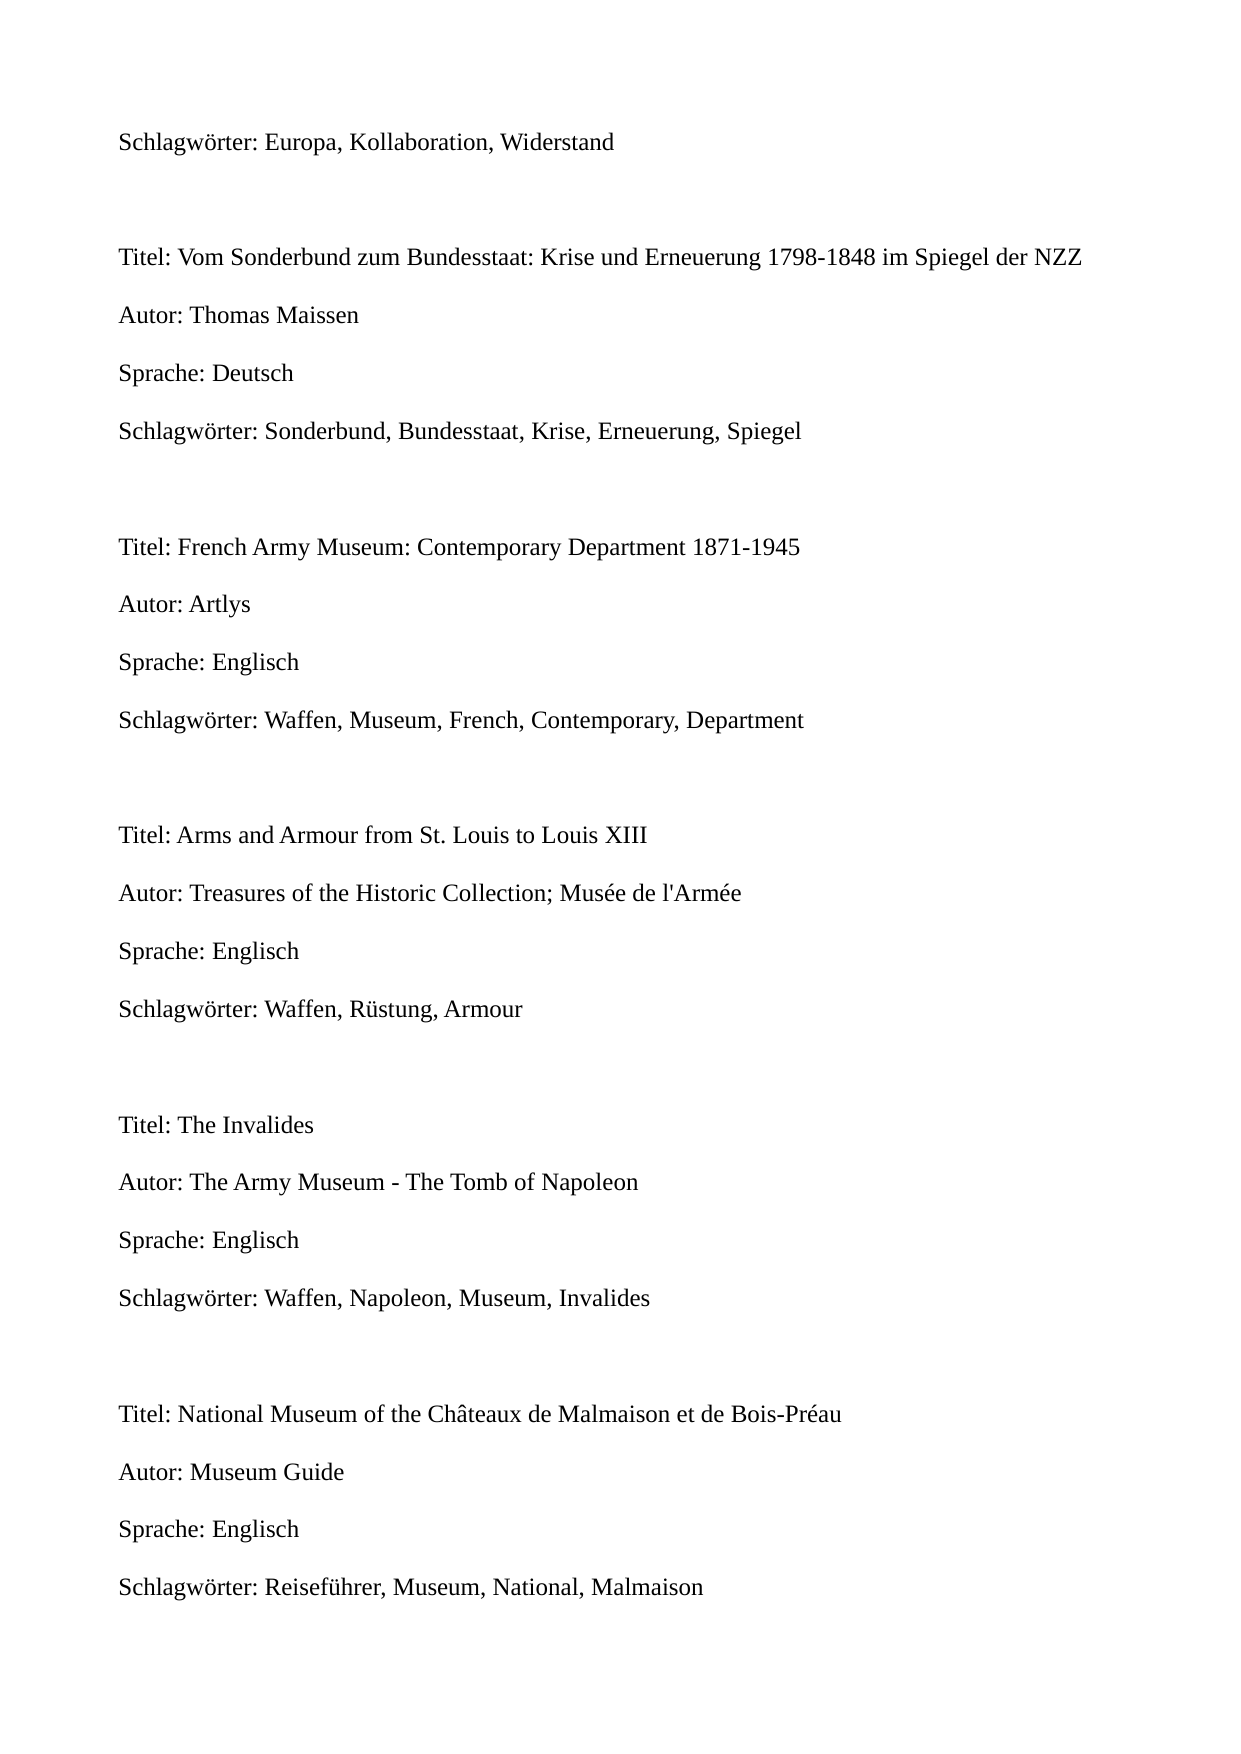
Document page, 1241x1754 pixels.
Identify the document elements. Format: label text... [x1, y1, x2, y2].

text Schlagwörter: Europa, Kollaboration, Widerstand [118, 118, 1122, 156]
text Autor: Thomas Maissen [118, 292, 1122, 329]
text Autor: Treasures of the Historic Collection; Musée de l'Armée [118, 870, 1122, 907]
text Sprache: Englisch [118, 1506, 1122, 1543]
text Titel: Vom Sonderbund zum Bundesstaat: Krise und Erneuerung 1798-1848 im Spiegel der NZZ [118, 234, 1122, 271]
text Autor: Museum Guide [118, 1448, 1122, 1485]
text Autor: The Army Museum - The Tomb of Napoleon [118, 1159, 1122, 1196]
text Titel: French Army Museum: Contemporary Department 1871-1945 [118, 523, 1122, 560]
text Schlagwörter: Waffen, Museum, French, Contemporary, Department [118, 696, 1122, 734]
text Autor: Artlys [118, 581, 1122, 618]
text Titel: The Invalides [118, 1101, 1122, 1138]
text Titel: Arms and Armour from St. Louis to Louis XIII [118, 812, 1122, 849]
text Schlagwörter: Waffen, Napoleon, Museum, Invalides [118, 1274, 1122, 1312]
text Sprache: Deutsch [118, 349, 1122, 387]
text Titel: National Museum of the Châteaux de Malmaison et de Bois-Préau [118, 1390, 1122, 1427]
text Sprache: Englisch [118, 1217, 1122, 1254]
text Schlagwörter: Waffen, Rüstung, Armour [118, 985, 1122, 1023]
text Schlagwörter: Reiseführer, Museum, National, Malmaison [118, 1563, 1122, 1601]
text Sprache: Englisch [118, 927, 1122, 965]
text Schlagwörter: Sonderbund, Bundesstaat, Krise, Erneuerung, Spiegel [118, 407, 1122, 445]
text Sprache: Englisch [118, 638, 1122, 676]
